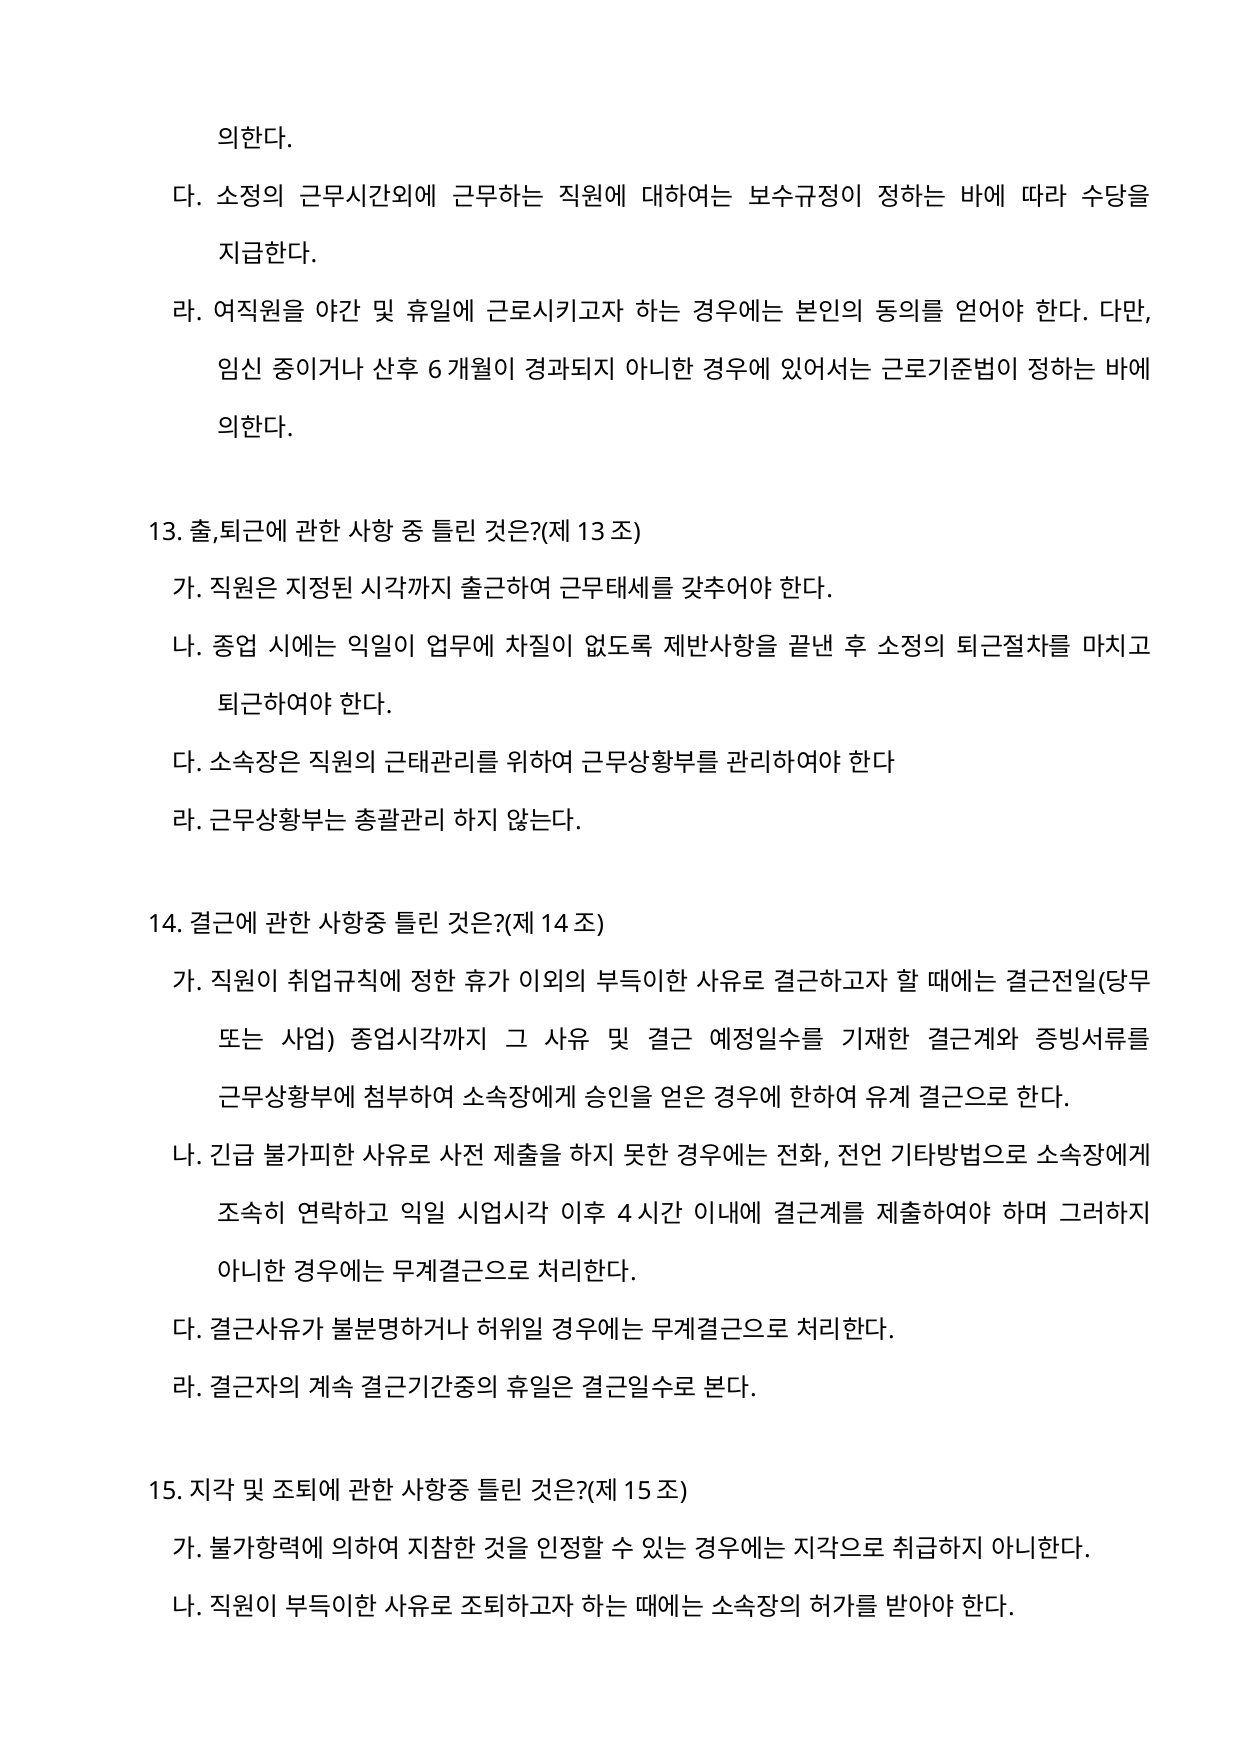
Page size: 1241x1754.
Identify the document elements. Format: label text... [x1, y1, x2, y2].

text 13. 출,퇴근에 관한 사항 중 틀린 것은?(제13조) [148, 511, 1152, 547]
text 나. 긴급 불가피한 사유로 사전 제출을 하지 못한 경우에는 전화, 전언 기타방법으로 소속장에게 조속히 연락하고 익일 시업시각 이후 4시간 이내에 결근계를 제출하여야 하며 그러하지 아니한 경우에는 무계결근으로 처리한다. [173, 1136, 1152, 1288]
text 가. 직원은 지정된 시각까지 출근하여 근무태세를 갖추어야 한다. [173, 569, 1152, 605]
text 14. 결근에 관한 사항중 틀린 것은?(제14조) [148, 904, 1152, 940]
text 가. 불가항력에 의하여 지참한 것을 인정할 수 있는 경우에는 지각으로 취급하지 아니한다. [173, 1528, 1152, 1565]
text 가. 직원이 취업규칙에 정한 휴가 이외의 부득이한 사유로 결근하고자 할 때에는 결근전일(당무 또는 사업) 종업시각까지 그 사유 및 결근 예정일수를 기재한 결근계와 증빙서류를 근무상황부에 첨부하여 소속장에게 승인을 얻은 경우에 한하여 유계 결근으로 한다. [172, 962, 1152, 1114]
text 의한다. [173, 118, 1152, 154]
text 라. 결근자의 계속 결근기간중의 휴일은 결근일수로 본다. [173, 1367, 1152, 1403]
text 다. 소정의 근무시간외에 근무하는 직원에 대하여는 보수규정이 정하는 바에 따라 수당을 지급한다. [173, 176, 1152, 270]
text 라. 근무상황부는 총괄관리 하지 않는다. [173, 801, 1152, 837]
text 라. 여직원을 야간 및 휴일에 근로시키고자 하는 경우에는 본인의 동의를 얻어야 한다. 다만, 임신 중이거나 산후 6개월이 경과되지 아니한 경우에 있어서는 근로기준법이 정하는 바에 의한다. [173, 292, 1152, 444]
text 15. 지각 및 조퇴에 관한 사항중 틀린 것은?(제15조) [148, 1471, 1152, 1507]
text 나. 종업 시에는 익일이 업무에 차질이 없도록 제반사항을 끝낸 후 소정의 퇴근절차를 마치고 퇴근하여야 한다. [173, 627, 1152, 721]
text 나. 직원이 부득이한 사유로 조퇴하고자 하는 때에는 소속장의 허가를 받아야 한다. [173, 1586, 1152, 1623]
text 다. 결근사유가 불분명하거나 허위일 경우에는 무계결근으로 처리한다. [173, 1309, 1152, 1346]
text 다. 소속장은 직원의 근태관리를 위하여 근무상황부를 관리하여야 한다 [173, 743, 1152, 779]
